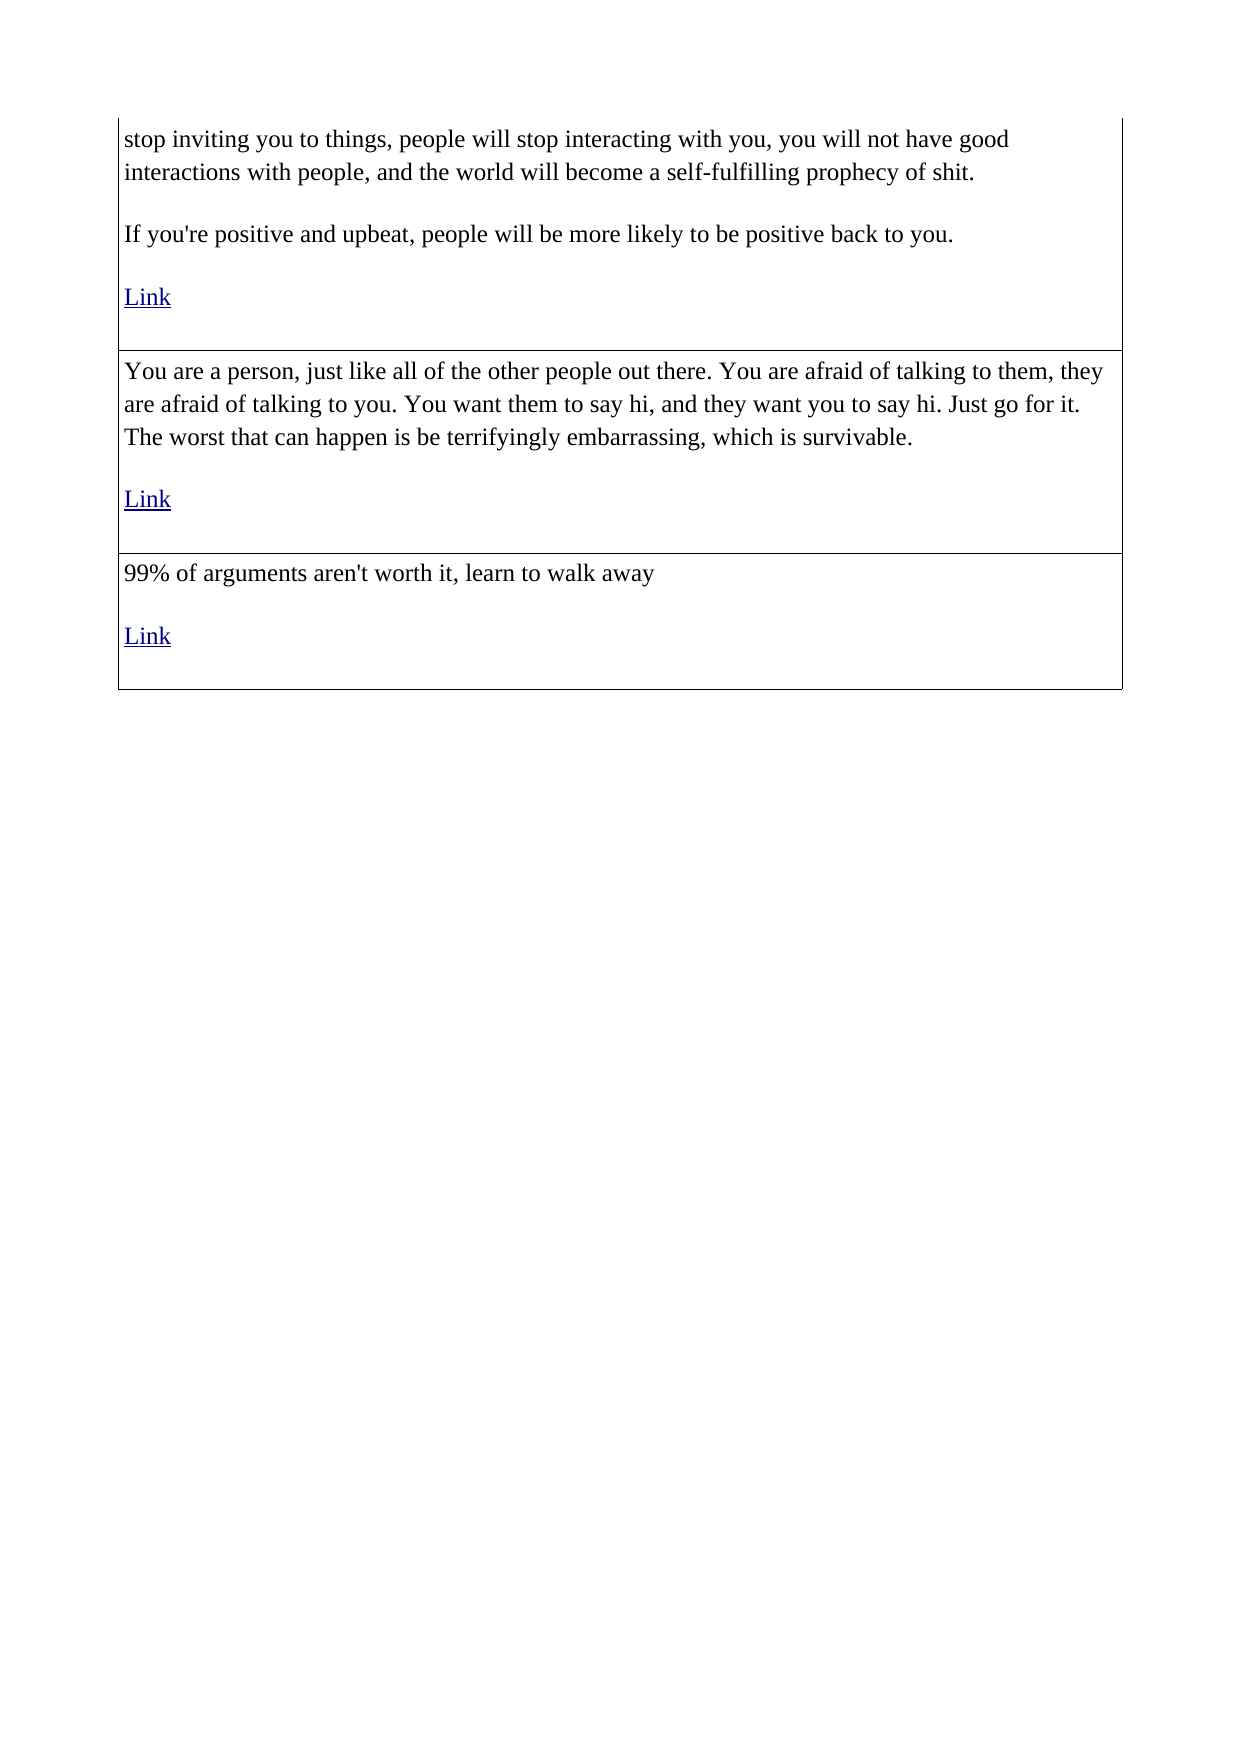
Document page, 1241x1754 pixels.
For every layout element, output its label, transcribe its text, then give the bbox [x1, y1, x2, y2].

table_cell stop inviting you to things, people will stop interacting with you, you will not have good interactions with people, and the world will become a self-fulfilling prophecy of shit. If you're positive and upbeat, people will be more likely to be positive back to you. Link [119, 118, 1122, 350]
table_cell You are a person, just like all of the other people out there. You are afraid of talking to them, they are afraid of talking to you. You want them to say hi, and they want you to say hi. Just go for it. The worst that can happen is be terrifyingly embarrassing, which is survivable. Link [119, 351, 1122, 553]
table_cell 99% of arguments aren't worth it, learn to walk away Link [119, 554, 1122, 689]
